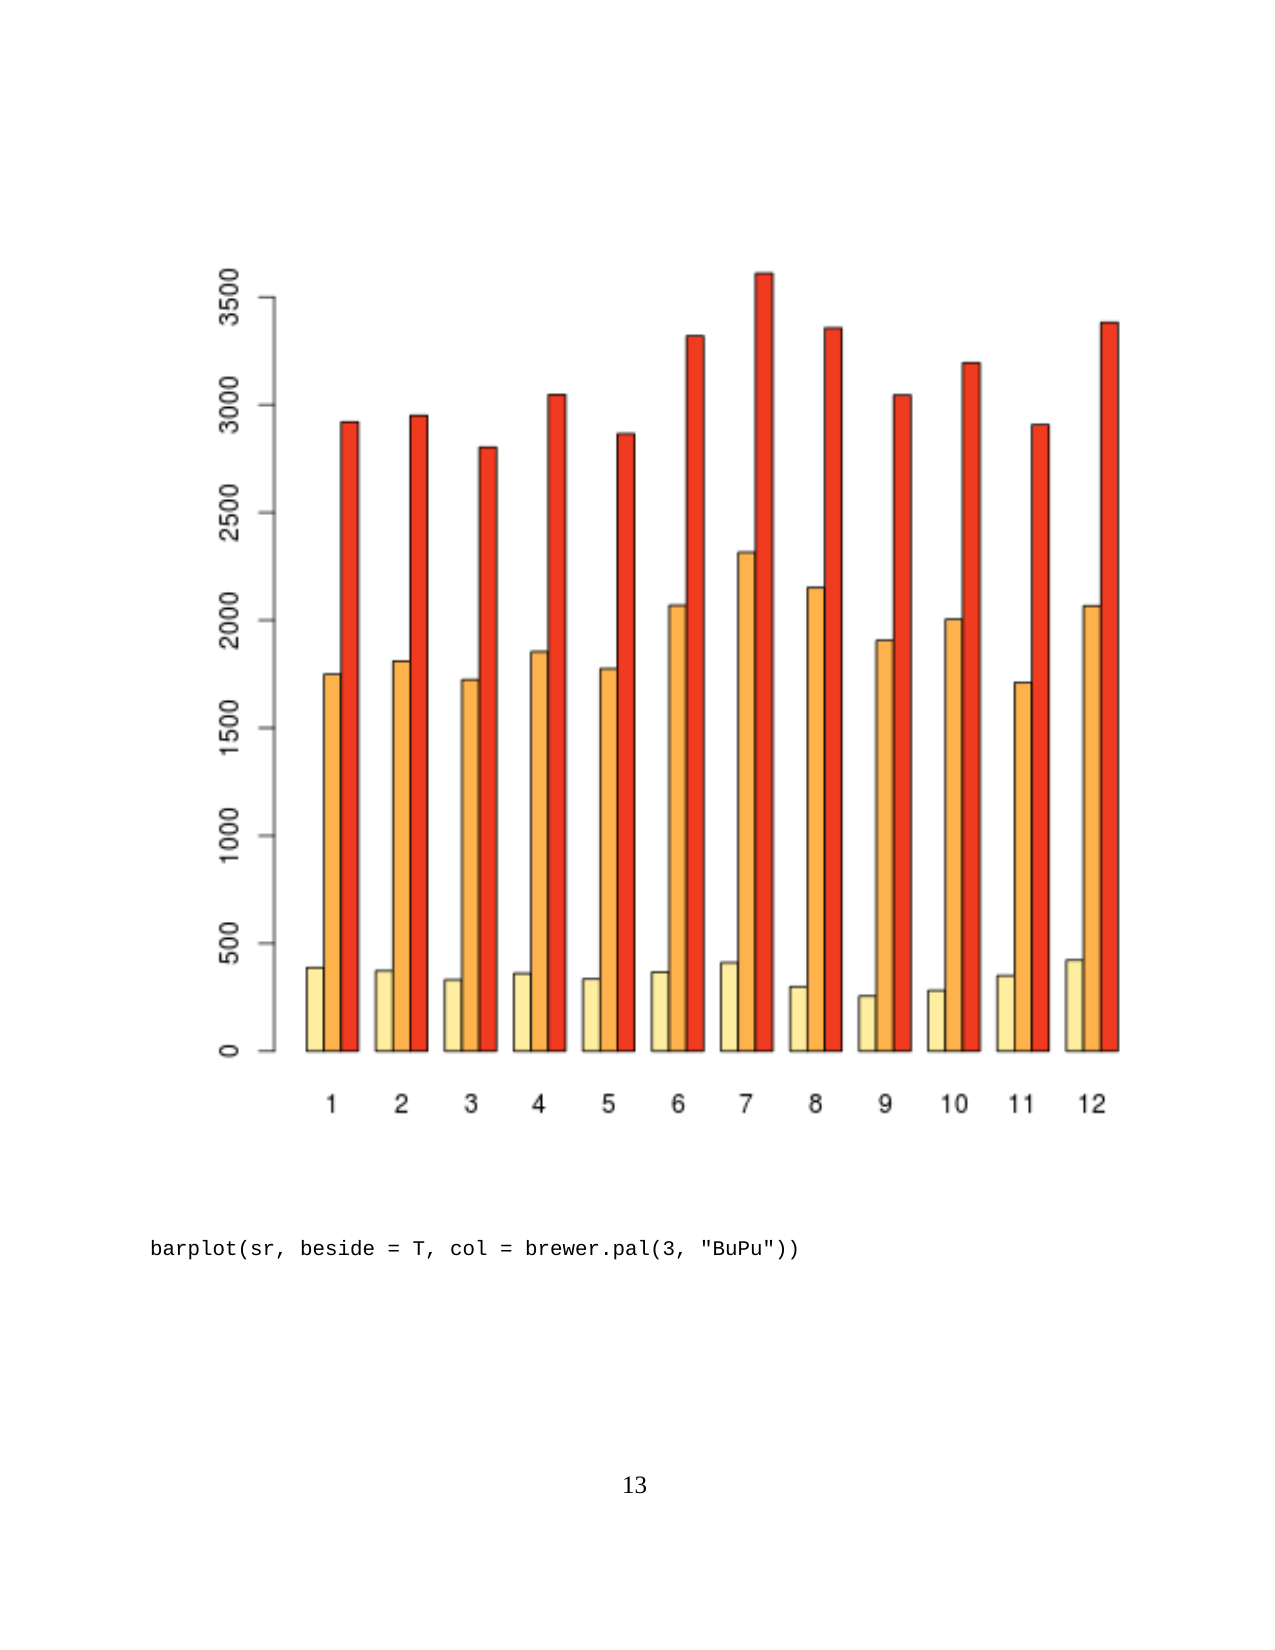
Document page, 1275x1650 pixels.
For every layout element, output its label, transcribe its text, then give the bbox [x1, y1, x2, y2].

text barplot(sr, beside = T, col = brewer.pal(3, "BuPu")) [150, 1238, 1125, 1262]
picture [150, 150, 1215, 1215]
